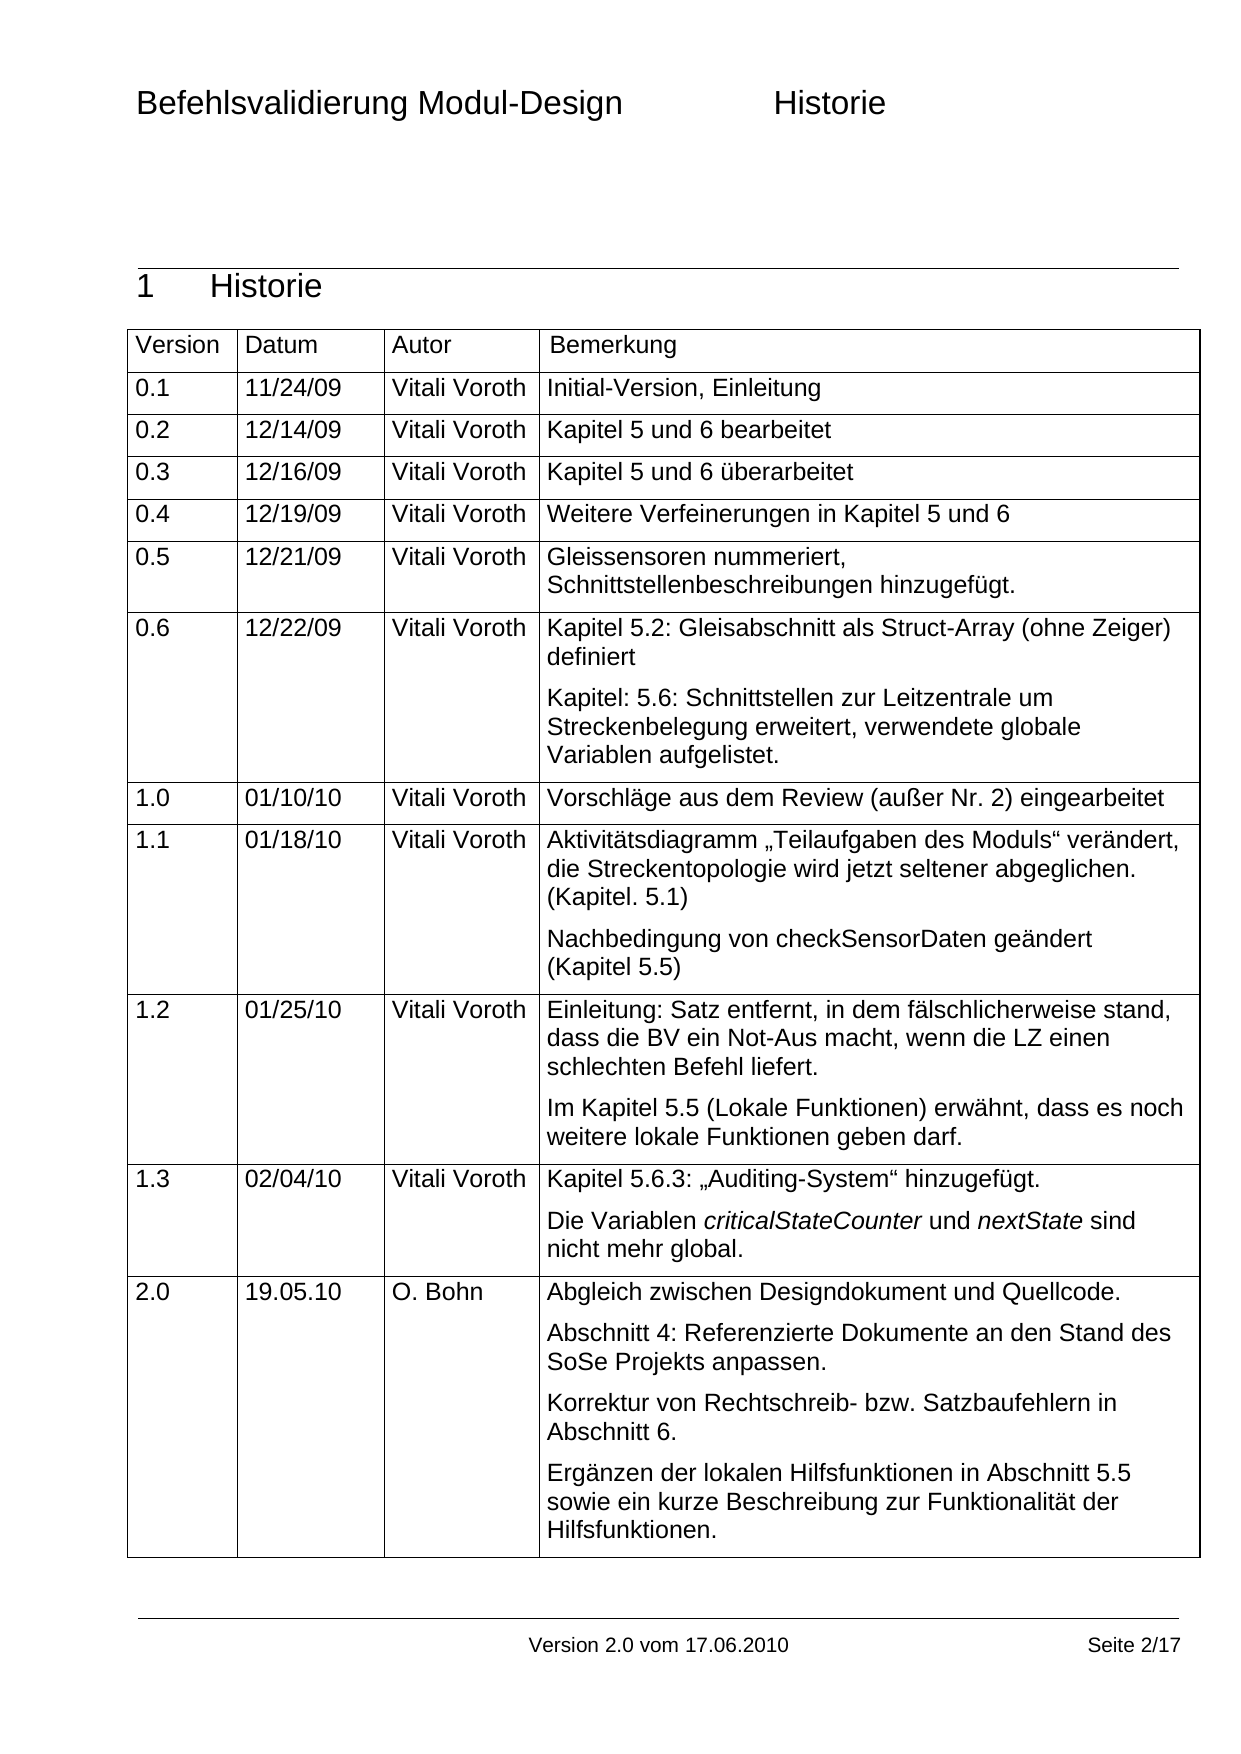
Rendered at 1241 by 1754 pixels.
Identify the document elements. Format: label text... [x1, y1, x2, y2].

table_cell 1.3 [128, 1165, 237, 1276]
table_cell Vitali Voroth [385, 542, 539, 612]
table_cell 0.1 [128, 373, 237, 414]
table_cell Abgleich zwischen Designdokument und Quellcode. Abschnitt 4: Referenzierte Dokumente an den Stand des SoSe Projekts anpassen. Korrektur von Rechtschreib- bzw. Satzbaufehlern in Abschnitt 6. Ergänzen der lokalen Hilfsfunktionen in Abschnitt 5.5 sowie ein kurze Beschreibung zur Funktionalität der Hilfsfunktionen. [540, 1277, 1199, 1557]
table_cell Kapitel 5 und 6 bearbeitet [540, 415, 1199, 456]
table_cell Vitali Voroth [385, 613, 539, 782]
table_cell 10.01.10 [238, 783, 384, 824]
table_cell 2.0 [128, 1277, 237, 1557]
table_cell 1.1 [128, 825, 237, 994]
table_cell Vitali Voroth [385, 500, 539, 541]
table_cell 1.2 [128, 995, 237, 1163]
table_header Autor [385, 330, 539, 372]
table_cell 16.12.09 [238, 457, 384, 498]
table_cell 22.12.09 [238, 613, 384, 782]
table_cell 24.11.09 [238, 373, 384, 414]
table_cell Einleitung: Satz entfernt, in dem fälschlicherweise stand, dass die BV ein Not-Aus macht, wenn die LZ einen schlechten Befehl liefert. Im Kapitel 5.5 (Lokale Funktionen) erwähnt, dass es noch weitere lokale Funktionen geben darf. [540, 995, 1199, 1163]
table_header Bemerkung [540, 330, 1199, 372]
table_header Version [128, 330, 237, 372]
table_cell 0.3 [128, 457, 237, 498]
table_cell 0.5 [128, 542, 237, 612]
table_cell Kapitel 5.2: Gleisabschnitt als Struct-Array (ohne Zeiger) definiert Kapitel: 5.6: Schnittstellen zur Leitzentrale um Streckenbelegung erweitert, verwendete globale Variablen aufgelistet. [540, 613, 1199, 782]
table_cell Initial-Version, Einleitung [540, 373, 1199, 414]
table_cell 21.12.09 [238, 542, 384, 612]
table_cell 25.01.10 [238, 995, 384, 1163]
table_cell 14.12.09 [238, 415, 384, 456]
table_cell Kapitel 5 und 6 überarbeitet [540, 457, 1199, 498]
table_cell 19.05.10 [238, 1277, 384, 1557]
table_cell 0.4 [128, 500, 237, 541]
table_cell Weitere Verfeinerungen in Kapitel 5 und 6 [540, 500, 1199, 541]
table_cell Kapitel 5.6.3: „Auditing-System“ hinzugefügt. Die Variablen criticalStateCounter und nextState sind nicht mehr global. [540, 1165, 1199, 1276]
table_cell Vitali Voroth [385, 783, 539, 824]
table_cell 19.12.09 [238, 500, 384, 541]
table_cell Vitali Voroth [385, 1165, 539, 1276]
table_cell 0.2 [128, 415, 237, 456]
table_cell Vitali Voroth [385, 415, 539, 456]
table_cell O. Bohn [385, 1277, 539, 1557]
table_cell Vitali Voroth [385, 825, 539, 994]
table_header Datum [238, 330, 384, 372]
table_cell 1.0 [128, 783, 237, 824]
table_cell Vitali Voroth [385, 995, 539, 1163]
table_cell Gleissensoren nummeriert, Schnittstellenbeschreibungen hinzugefügt. [540, 542, 1199, 612]
table_cell 0.6 [128, 613, 237, 782]
table_cell Vorschläge aus dem Review (außer Nr. 2) eingearbeitet [540, 783, 1199, 824]
table_cell 04.02.10 [238, 1165, 384, 1276]
table_cell Aktivitätsdiagramm „Teilaufgaben des Moduls“ verändert, die Streckentopologie wird jetzt seltener abgeglichen. (Kapitel. 5.1) Nachbedingung von checkSensorDaten geändert (Kapitel 5.5) [540, 825, 1199, 994]
subtitle Historie [136, 289, 1181, 304]
table_cell Vitali Voroth [385, 457, 539, 498]
table_cell 18.01.10 [238, 825, 384, 994]
table_cell Vitali Voroth [385, 373, 539, 414]
